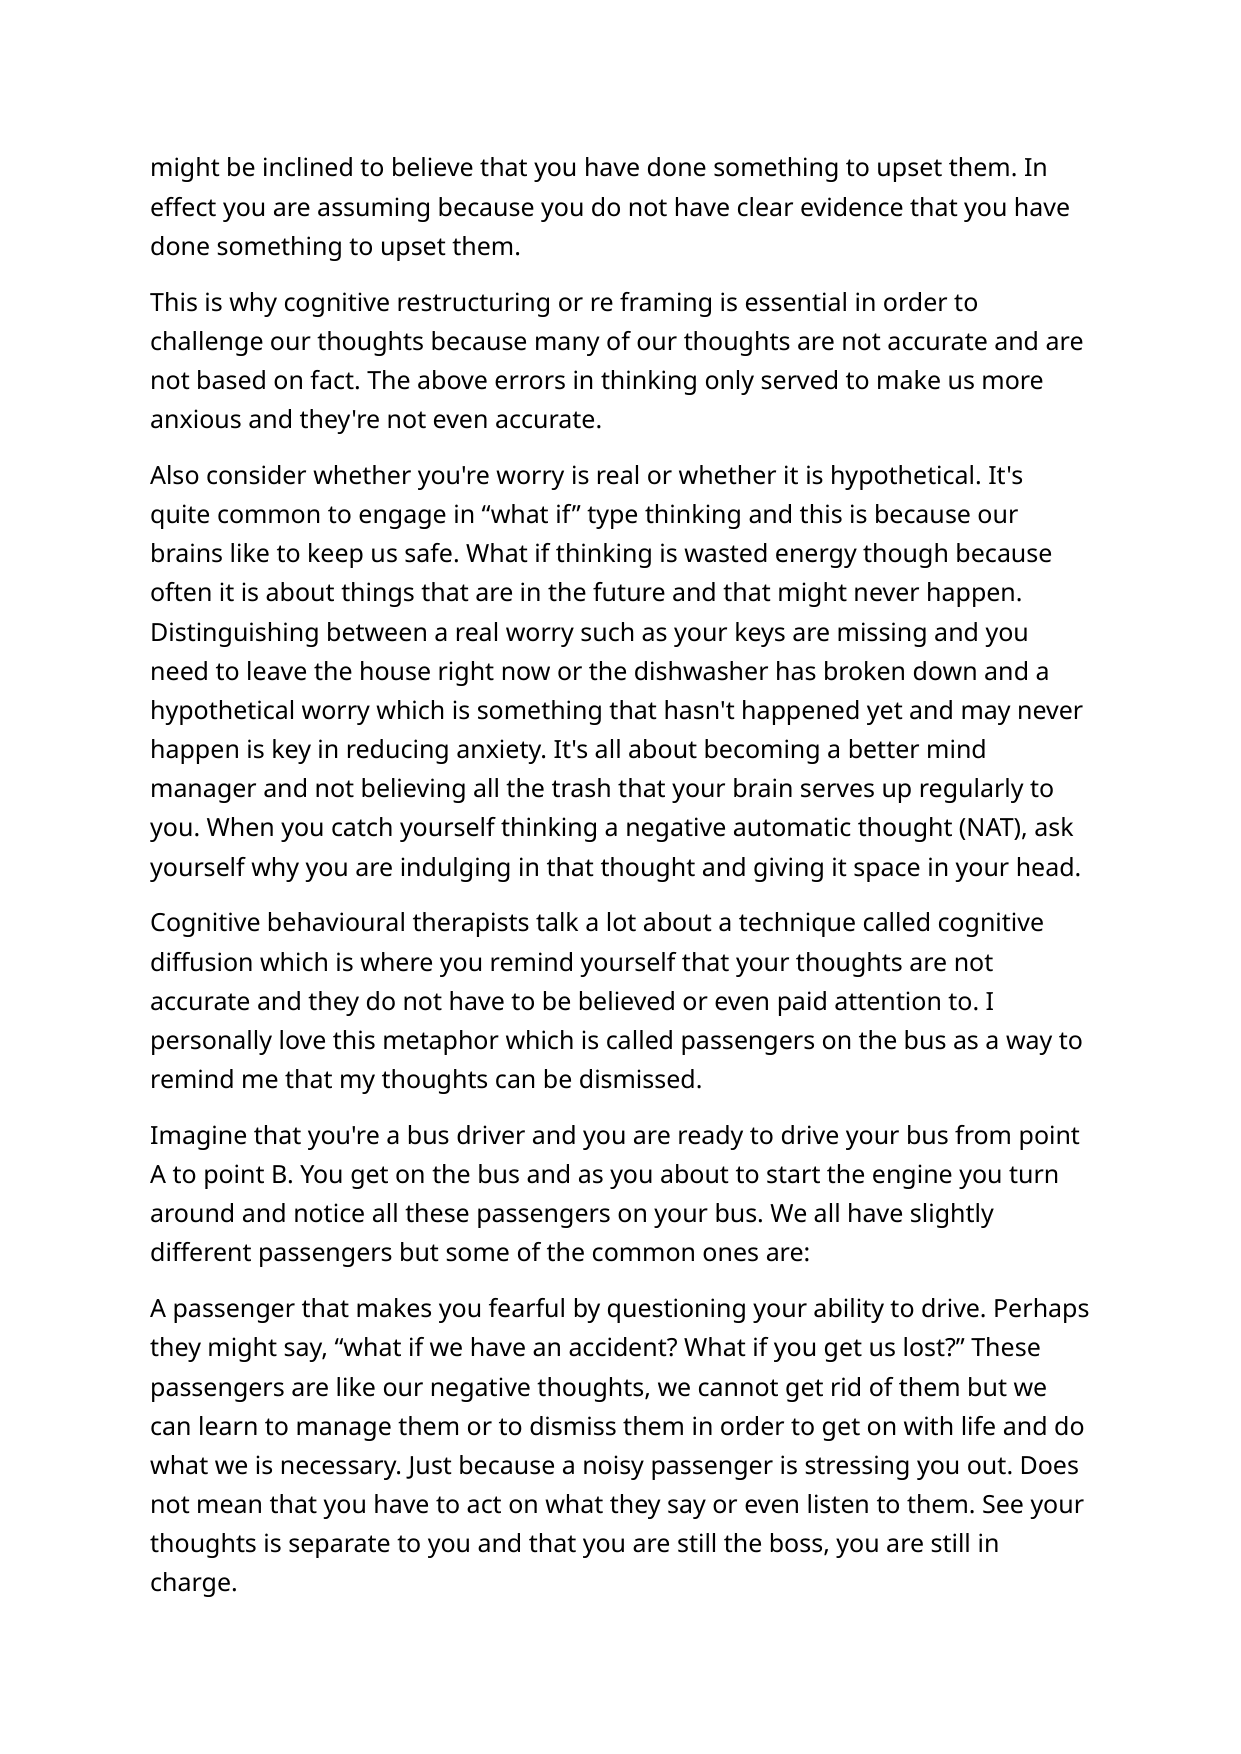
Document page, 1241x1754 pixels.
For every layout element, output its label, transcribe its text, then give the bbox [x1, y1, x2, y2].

text might be inclined to believe that you have done something to upset them. In effect you are assuming because you do not have clear evidence that you have done something to upset them. [150, 150, 1090, 262]
text Cognitive behavioural therapists talk a lot about a technique called cognitive diffusion which is where you remind yourself that your thoughts are not accurate and they do not have to be believed or even paid attention to. I personally love this metaphor which is called passengers on the bus as a way to remind me that my thoughts can be dismissed. [150, 905, 1090, 1096]
text Also consider whether you're worry is real or whether it is hypothetical. It's quite common to engage in “what if” type thinking and this is because our brains like to keep us safe. What if thinking is wasted energy though because often it is about things that are in the future and that might never happen. Distinguishing between a real worry such as your keys are missing and you need to leave the house right now or the dishwasher has broken down and a hypothetical worry which is something that hasn't happened yet and may never happen is key in reducing anxiety. It's all about becoming a better mind manager and not believing all the trash that your brain serves up regularly to you. When you catch yourself thinking a negative automatic thought (NAT), ask yourself why you are indulging in that thought and giving it space in your head. [150, 457, 1090, 883]
text A passenger that makes you fearful by questioning your ability to drive. Perhaps they might say, “what if we have an accident? What if you get us lost?” These passengers are like our negative thoughts, we cannot get rid of them but we can learn to manage them or to dismiss them in order to get on with life and do what we is necessary. Just because a noisy passenger is stressing you out. Does not mean that you have to act on what they say or even listen to them. See your thoughts is separate to you and that you are still the boss, you are still in charge. [150, 1291, 1090, 1599]
text This is why cognitive restructuring or re framing is essential in order to challenge our thoughts because many of our thoughts are not accurate and are not based on fact. The above errors in thinking only served to make us more anxious and they're not even accurate. [150, 284, 1090, 436]
text Imagine that you're a bus driver and you are ready to drive your bus from point A to point B. You get on the bus and as you about to start the engine you turn around and notice all these passengers on your bus. We all have slightly different passengers but some of the common ones are: [150, 1117, 1090, 1269]
